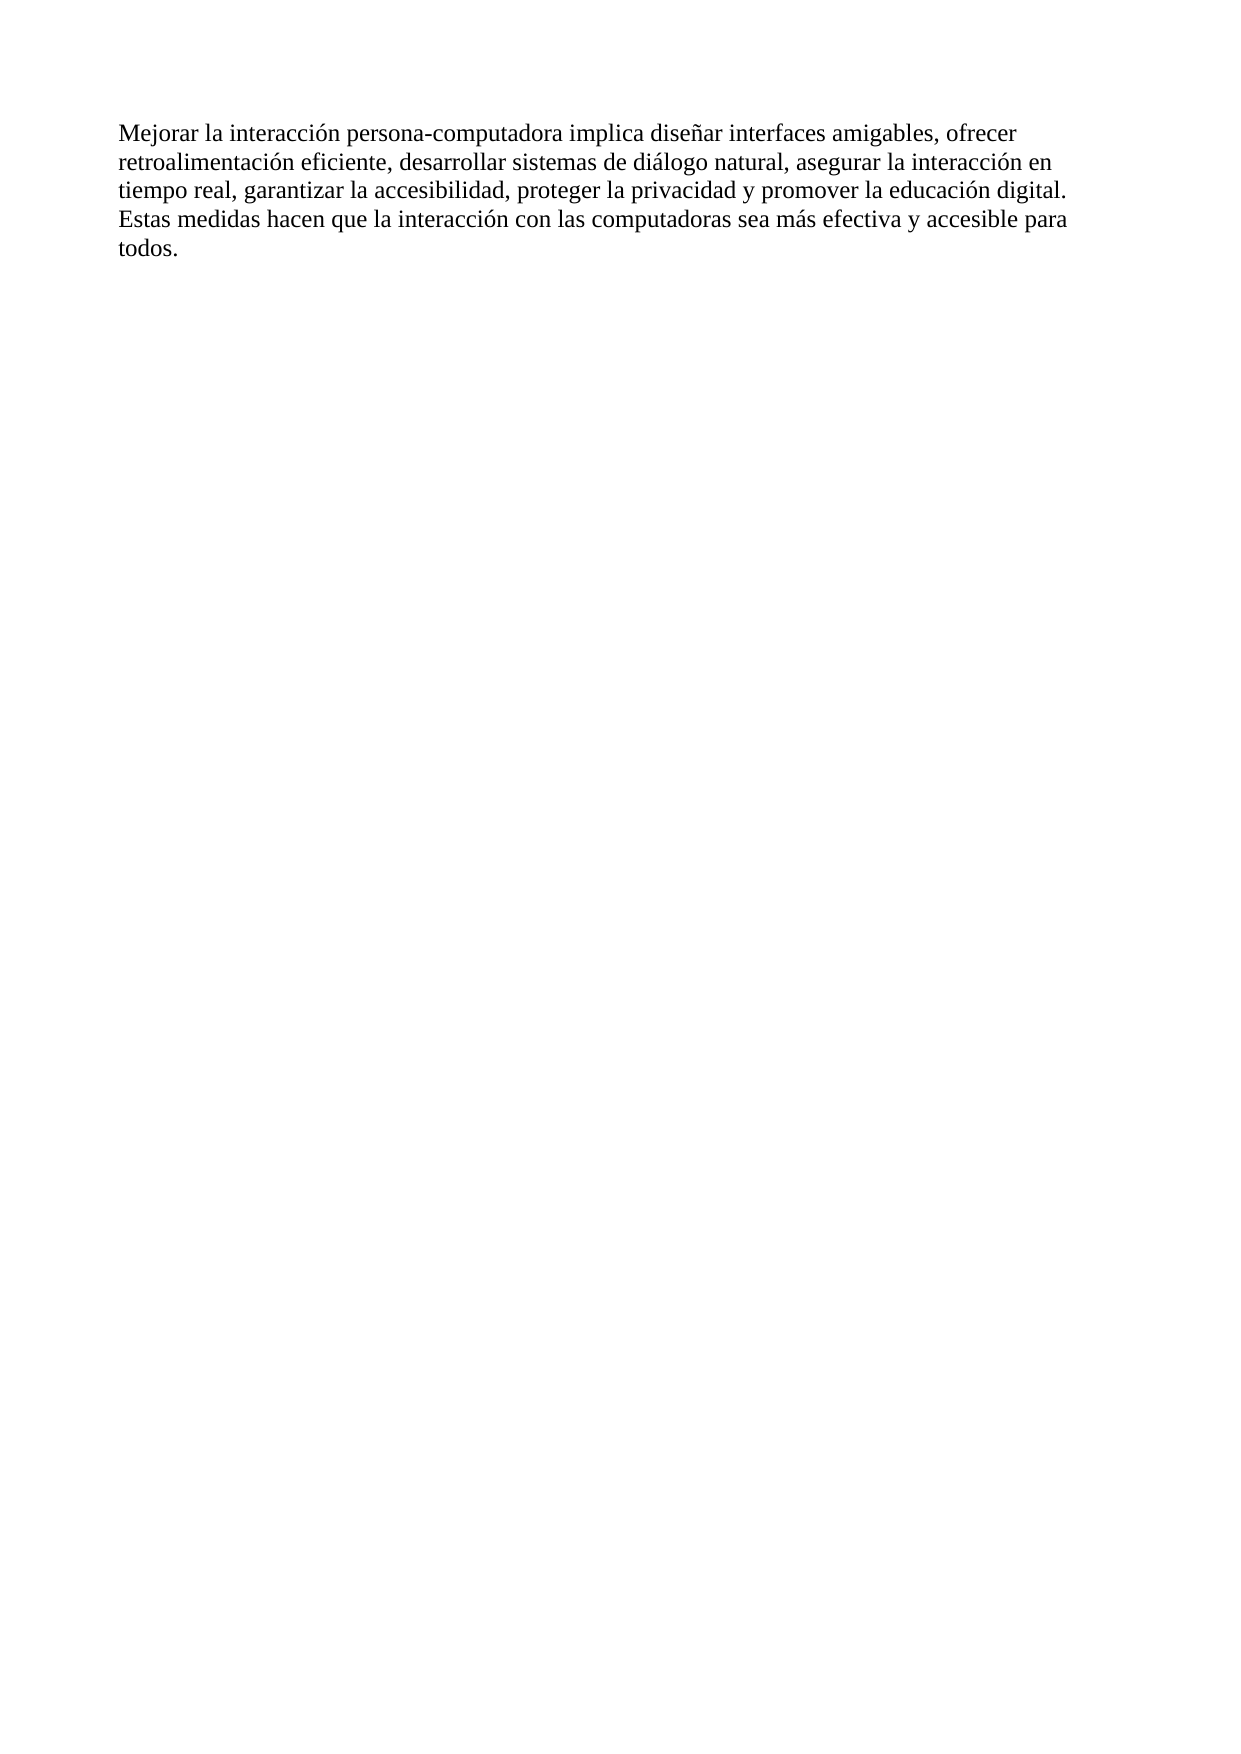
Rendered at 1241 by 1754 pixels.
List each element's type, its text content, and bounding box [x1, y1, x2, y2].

text Mejorar la interacción persona-computadora implica diseñar interfaces amigables, ofrecer retroalimentación eficiente, desarrollar sistemas de diálogo natural, asegurar la interacción en tiempo real, garantizar la accesibilidad, proteger la privacidad y promover la educación digital. Estas medidas hacen que la interacción con las computadoras sea más efectiva y accesible para todos. [118, 118, 1122, 262]
